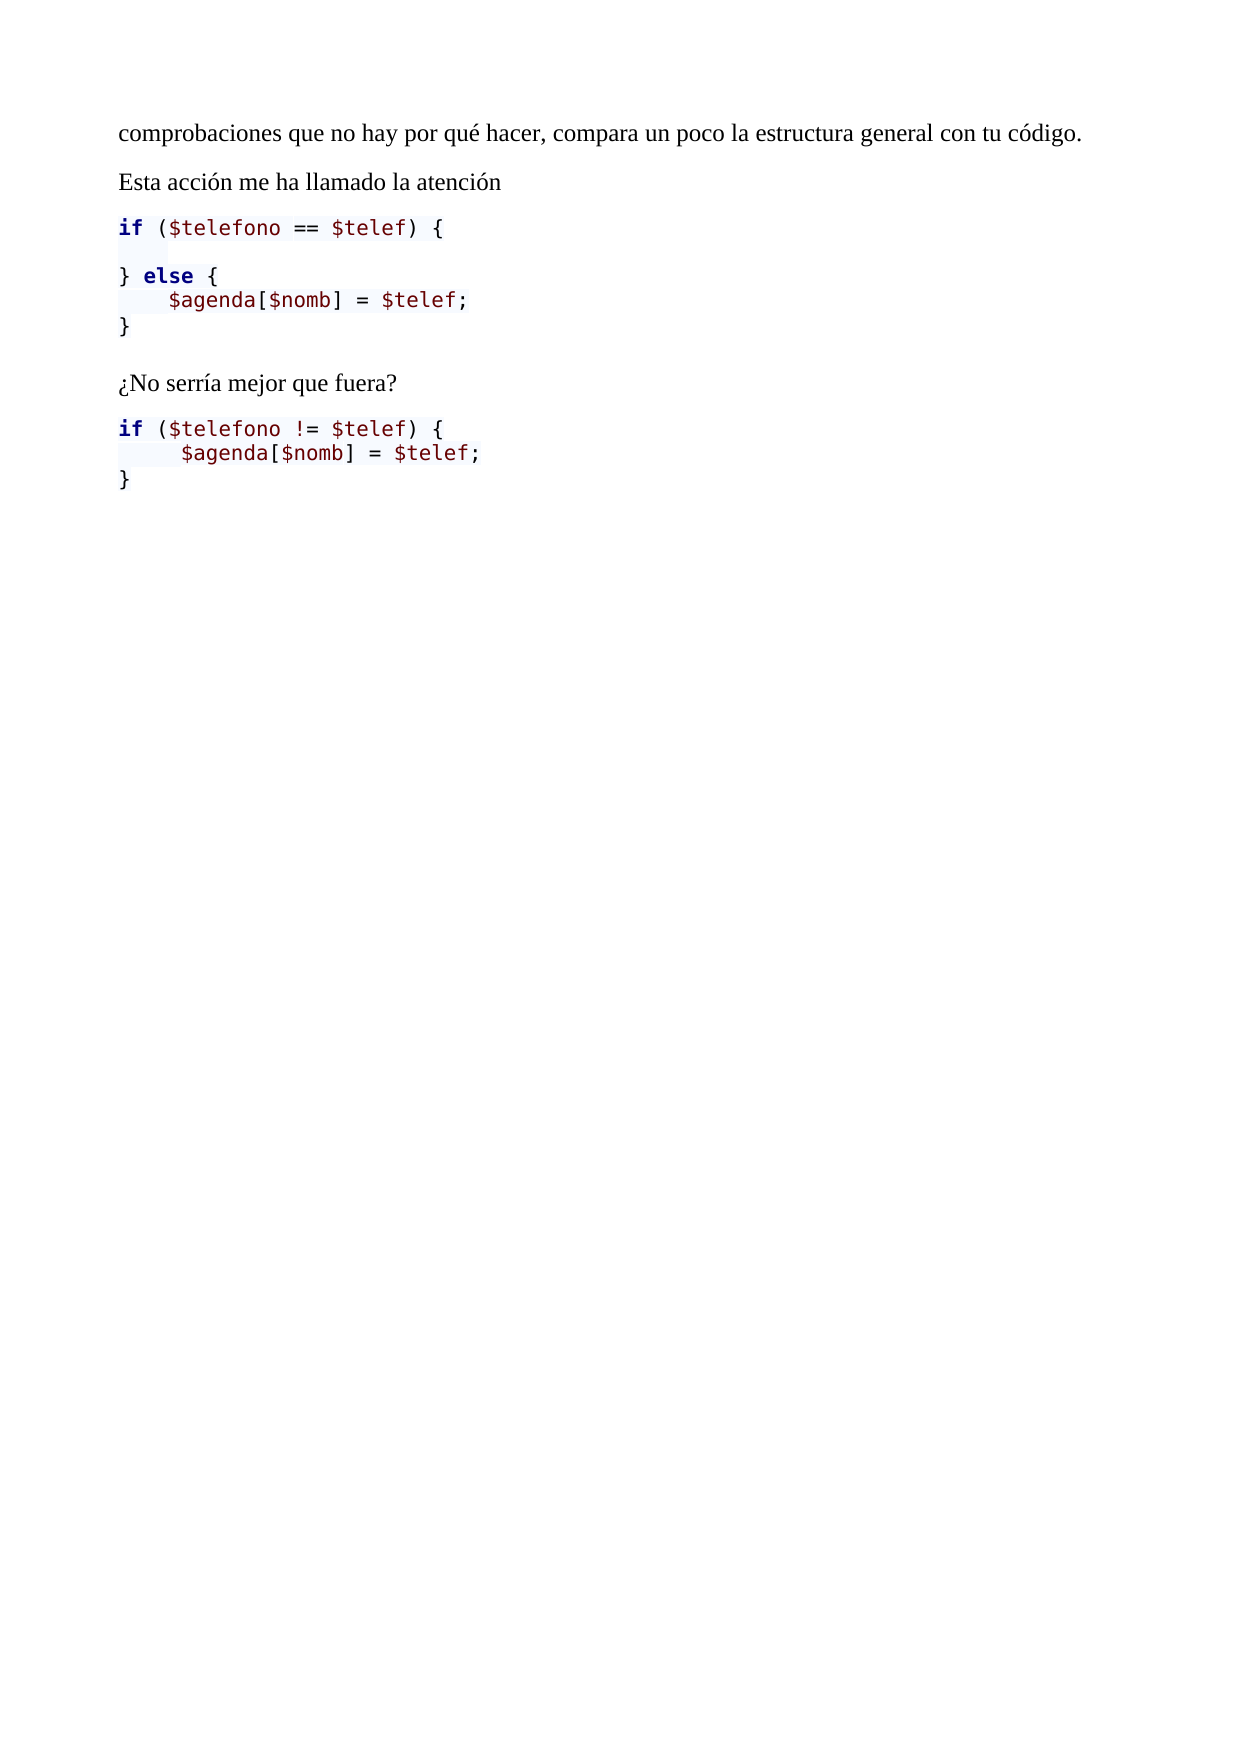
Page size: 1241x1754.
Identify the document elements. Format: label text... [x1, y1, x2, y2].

text } [118, 467, 1122, 491]
text Esta acción me ha llamado la atención [118, 167, 1122, 196]
text ¿No serría mejor que fuera? [118, 368, 1122, 397]
text } [118, 314, 1122, 338]
text $agenda[$nomb] = $telef; [118, 288, 1122, 314]
text $agenda[$nomb] = $telef; [118, 441, 1122, 467]
text if ($telefono != $telef) { [118, 417, 1122, 441]
text comprobaciones que no hay por qué hacer, compara un poco la estructura general con tu código. [118, 118, 1122, 147]
text if ($telefono == $telef) { [118, 216, 1122, 241]
text } else { [118, 264, 1122, 288]
